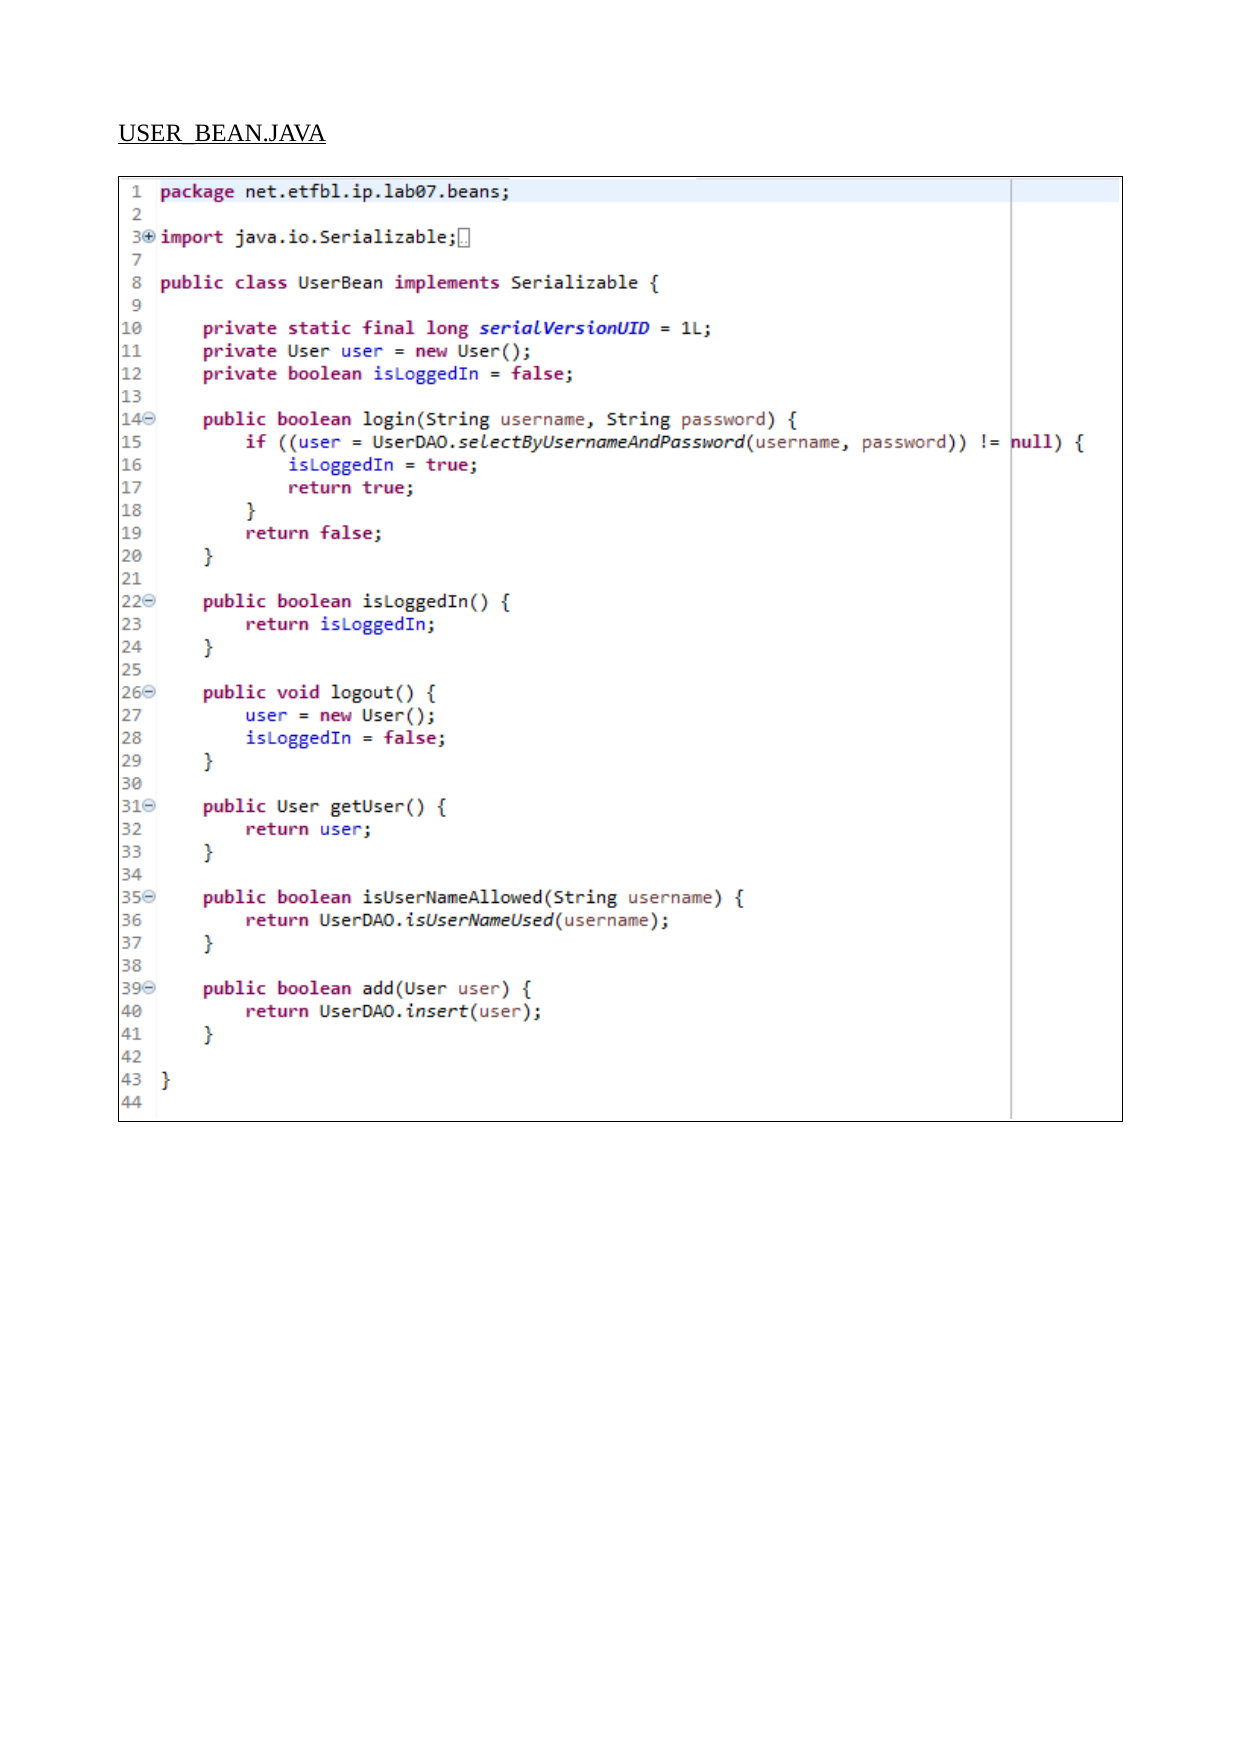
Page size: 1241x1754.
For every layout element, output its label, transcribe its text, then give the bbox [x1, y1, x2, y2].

picture [121, 178, 1119, 1119]
text USER_BEAN.JAVA [118, 118, 1122, 147]
